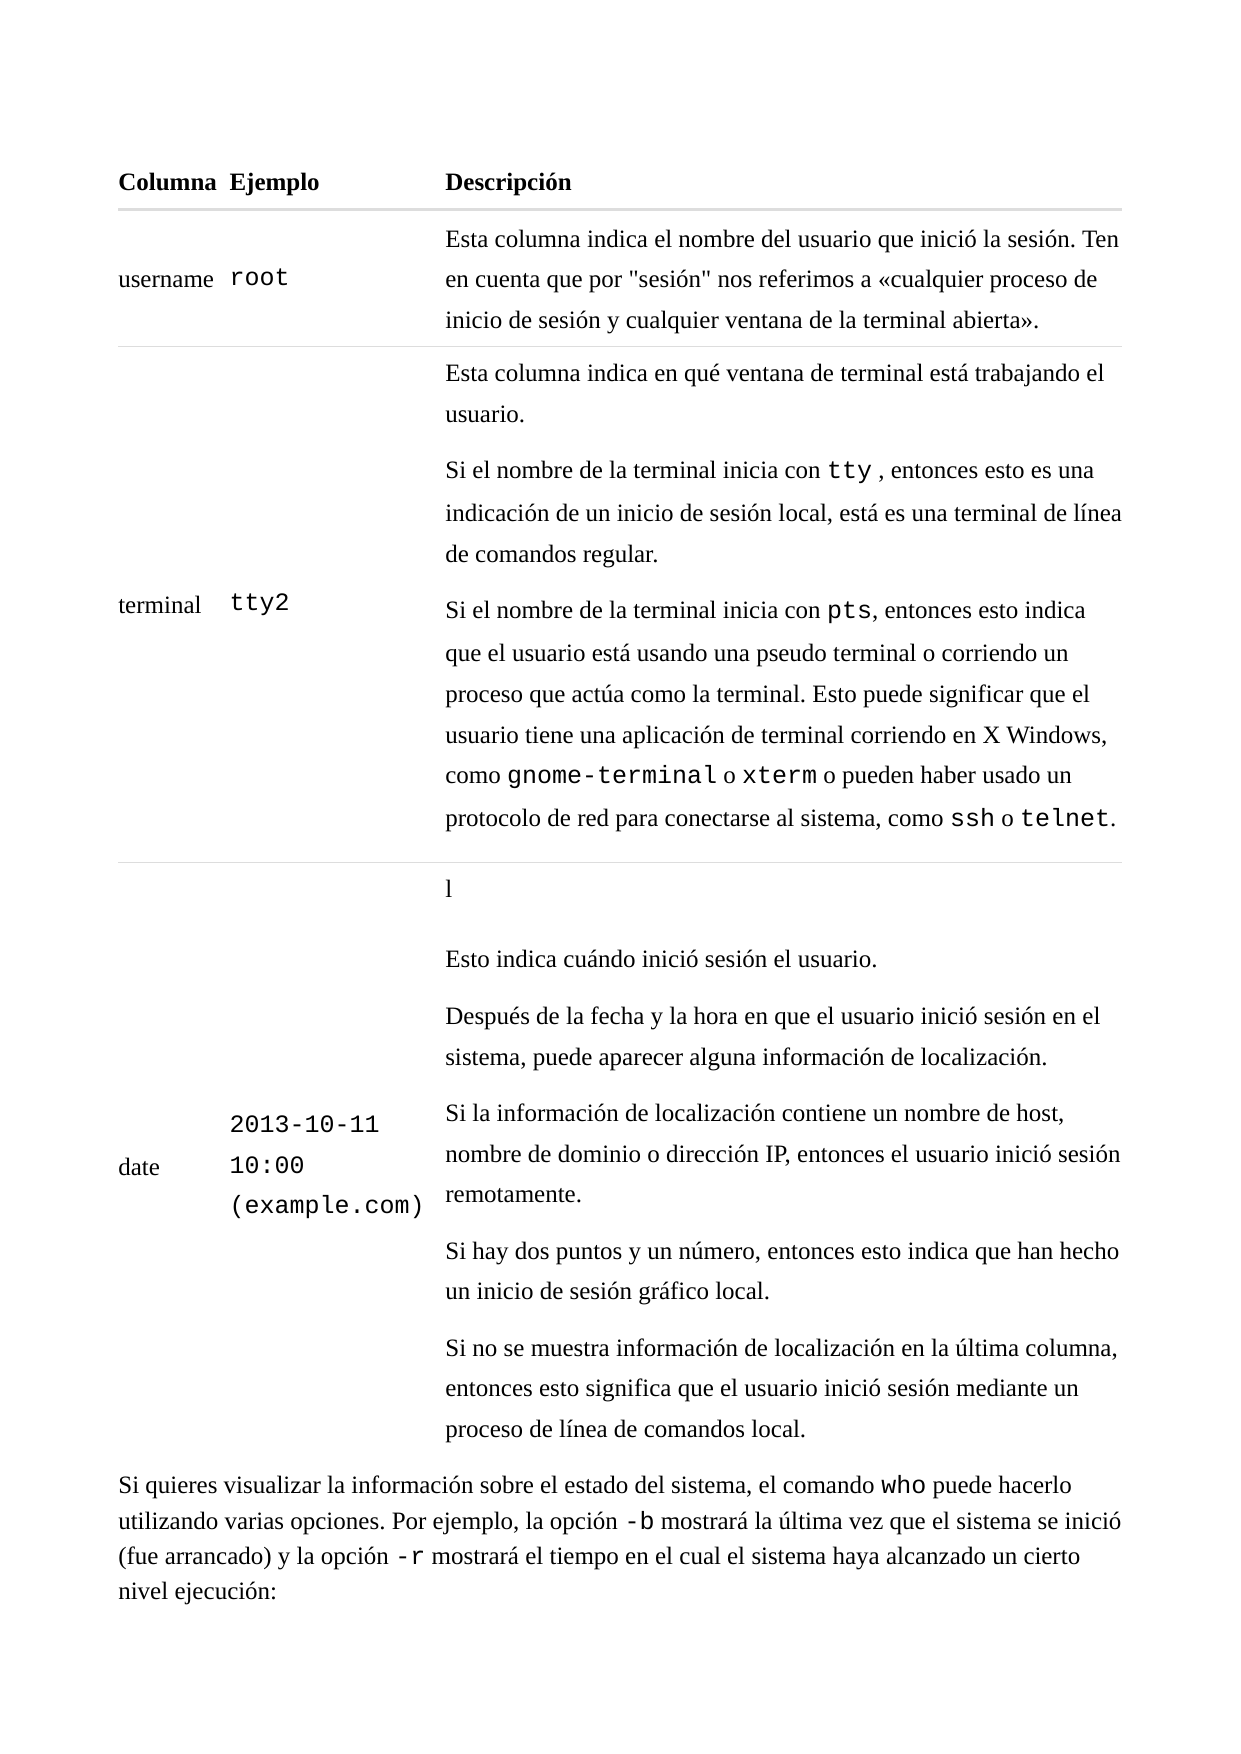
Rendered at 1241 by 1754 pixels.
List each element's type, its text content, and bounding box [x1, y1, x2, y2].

table_cell Esta columna indica en qué ventana de terminal está trabajando el usuario. Si el nombre de la terminal inicia con tty , entonces esto es una indicación de un inicio de sesión local, está es una terminal de línea de comandos regular. Si el nombre de la terminal inicia con pts, entonces esto indica que el usuario está usando una pseudo terminal o corriendo un proceso que actúa como la terminal. Esto puede significar que el usuario tiene una aplicación de terminal corriendo en X Windows, como gnome-terminal o xterm o pueden haber usado un protocolo de red para conectarse al sistema, como ssh o telnet. [445, 347, 1122, 862]
text Si quieres visualizar la información sobre el estado del sistema, el comando who puede hacerlo utilizando varias opciones. Por ejemplo, la opción -b mostrará la última vez que el sistema se inició (fue arrancado) y la opción -r mostrará el tiempo en el cual el sistema haya alcanzado un cierto nivel ejecución: [118, 1471, 1122, 1605]
table_cell Esta columna indica el nombre del usuario que inició la sesión. Ten en cuenta que por "sesión" nos referimos a «cualquier proceso de inicio de sesión y cualquier ventana de la terminal abierta». [445, 211, 1122, 346]
table_cell l Esto indica cuándo inició sesión el usuario. Después de la fecha y la hora en que el usuario inició sesión en el sistema, puede aparecer alguna información de localización. Si la información de localización contiene un nombre de host, nombre de dominio o dirección IP, entonces el usuario inició sesión remotamente. Si hay dos puntos y un número, entonces esto indica que han hecho un inicio de sesión gráfico local. Si no se muestra información de localización en la última columna, entonces esto significa que el usuario inició sesión mediante un proceso de línea de comandos local. [445, 863, 1122, 1471]
table_cell tty2 [229, 347, 445, 862]
table_header Columna [118, 167, 229, 208]
table_header Ejemplo [229, 167, 445, 208]
table_cell terminal [118, 347, 229, 862]
table_cell date [118, 863, 229, 1471]
table_cell username [118, 211, 229, 346]
table_header Descripción [445, 167, 1122, 208]
table_cell 2013-10-11 10:00 (example.com) [229, 863, 445, 1471]
table_cell root [229, 211, 445, 346]
